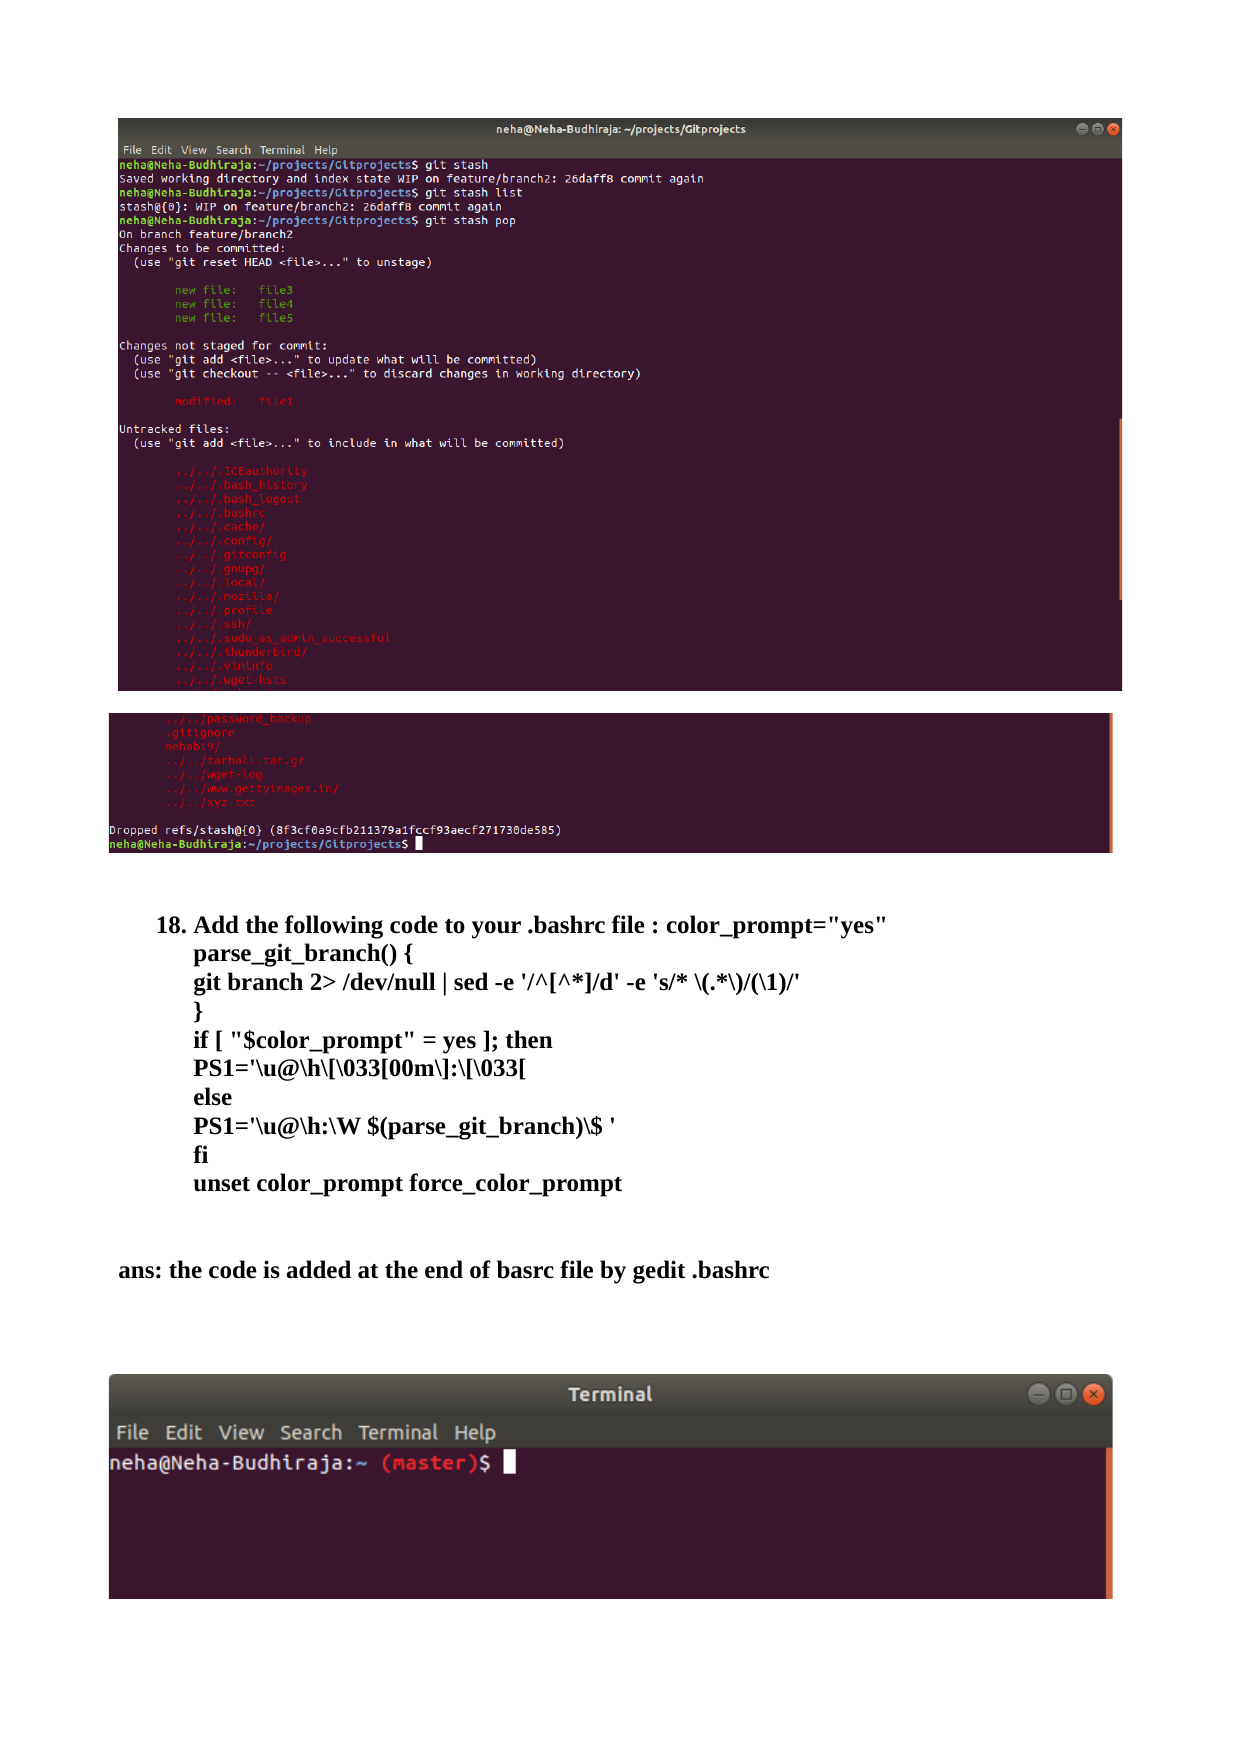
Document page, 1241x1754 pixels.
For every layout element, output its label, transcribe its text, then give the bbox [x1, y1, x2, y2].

text ans: the code is added at the end of basrc file by gedit .bashrc [118, 1255, 1122, 1283]
picture [118, 118, 1123, 691]
list Add the following code to your .bashrc file : color_prompt="yes" parse_git_branch() { git branch 2> /dev/null | sed -e '/^[^*]/d' -e 's/* \(.*\)/(\1)/' } if [ "$color_prompt" = yes ]; then PS1='\u@\h\[\033[00m\]:\[\033[ else PS1='\u@\h:\W $(parse_git_branch)\$ ' fi unset color_prompt force_color_prompt [156, 910, 1122, 1197]
picture [108, 1374, 1113, 1599]
